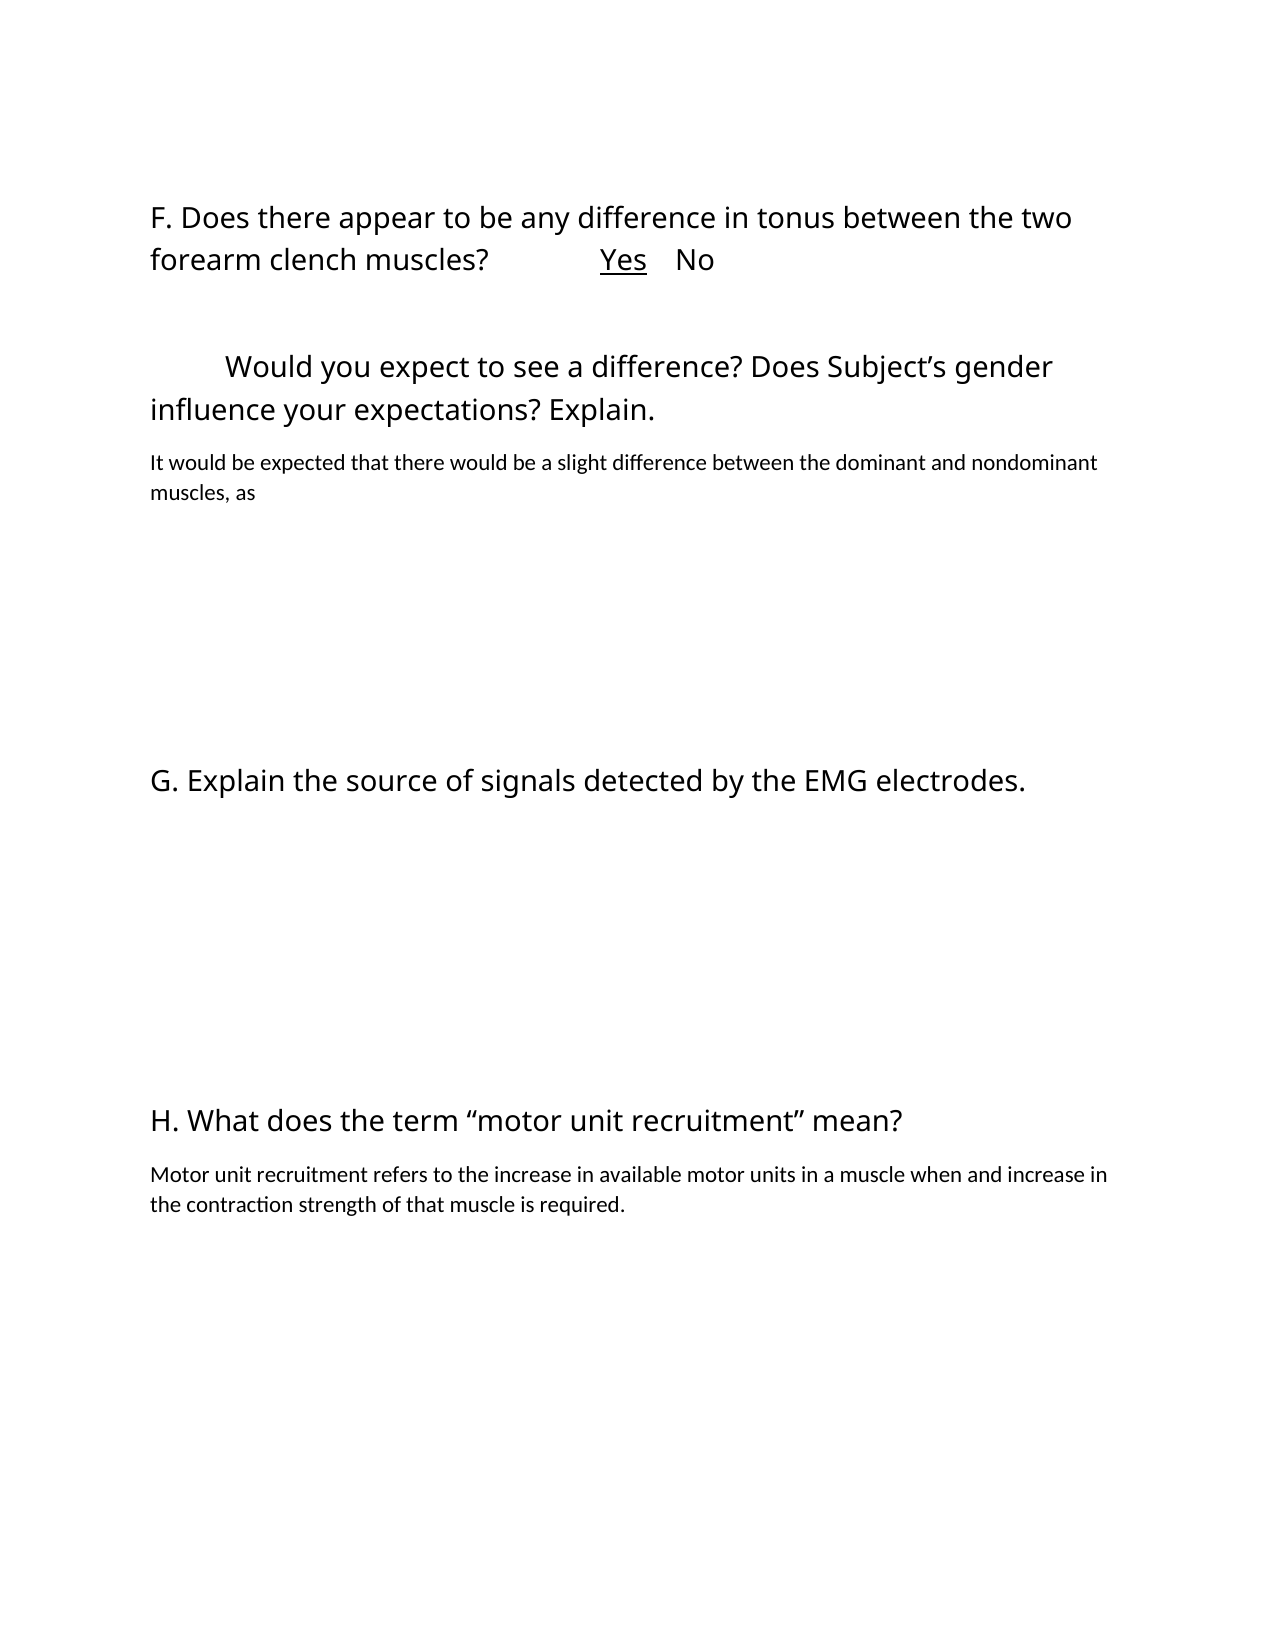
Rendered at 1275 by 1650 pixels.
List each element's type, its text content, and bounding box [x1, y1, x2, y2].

text It would be expected that there would be a slight difference between the dominant and nondominant muscles, as [150, 448, 1125, 507]
text Would you expect to see a difference? Does Subject’s gender influence your expectations? Explain. [150, 346, 1125, 428]
text H. What does the term “motor unit recruitment” mean? [150, 1101, 1125, 1140]
text F. Does there appear to be any difference in tonus between the two forearm clench muscles? Yes No [150, 197, 1125, 279]
text G. Explain the source of signals detected by the EMG electrodes. [150, 760, 1125, 799]
text Motor unit recruitment refers to the increase in available motor units in a muscle when and increase in the contraction strength of that muscle is required. [150, 1160, 1125, 1218]
